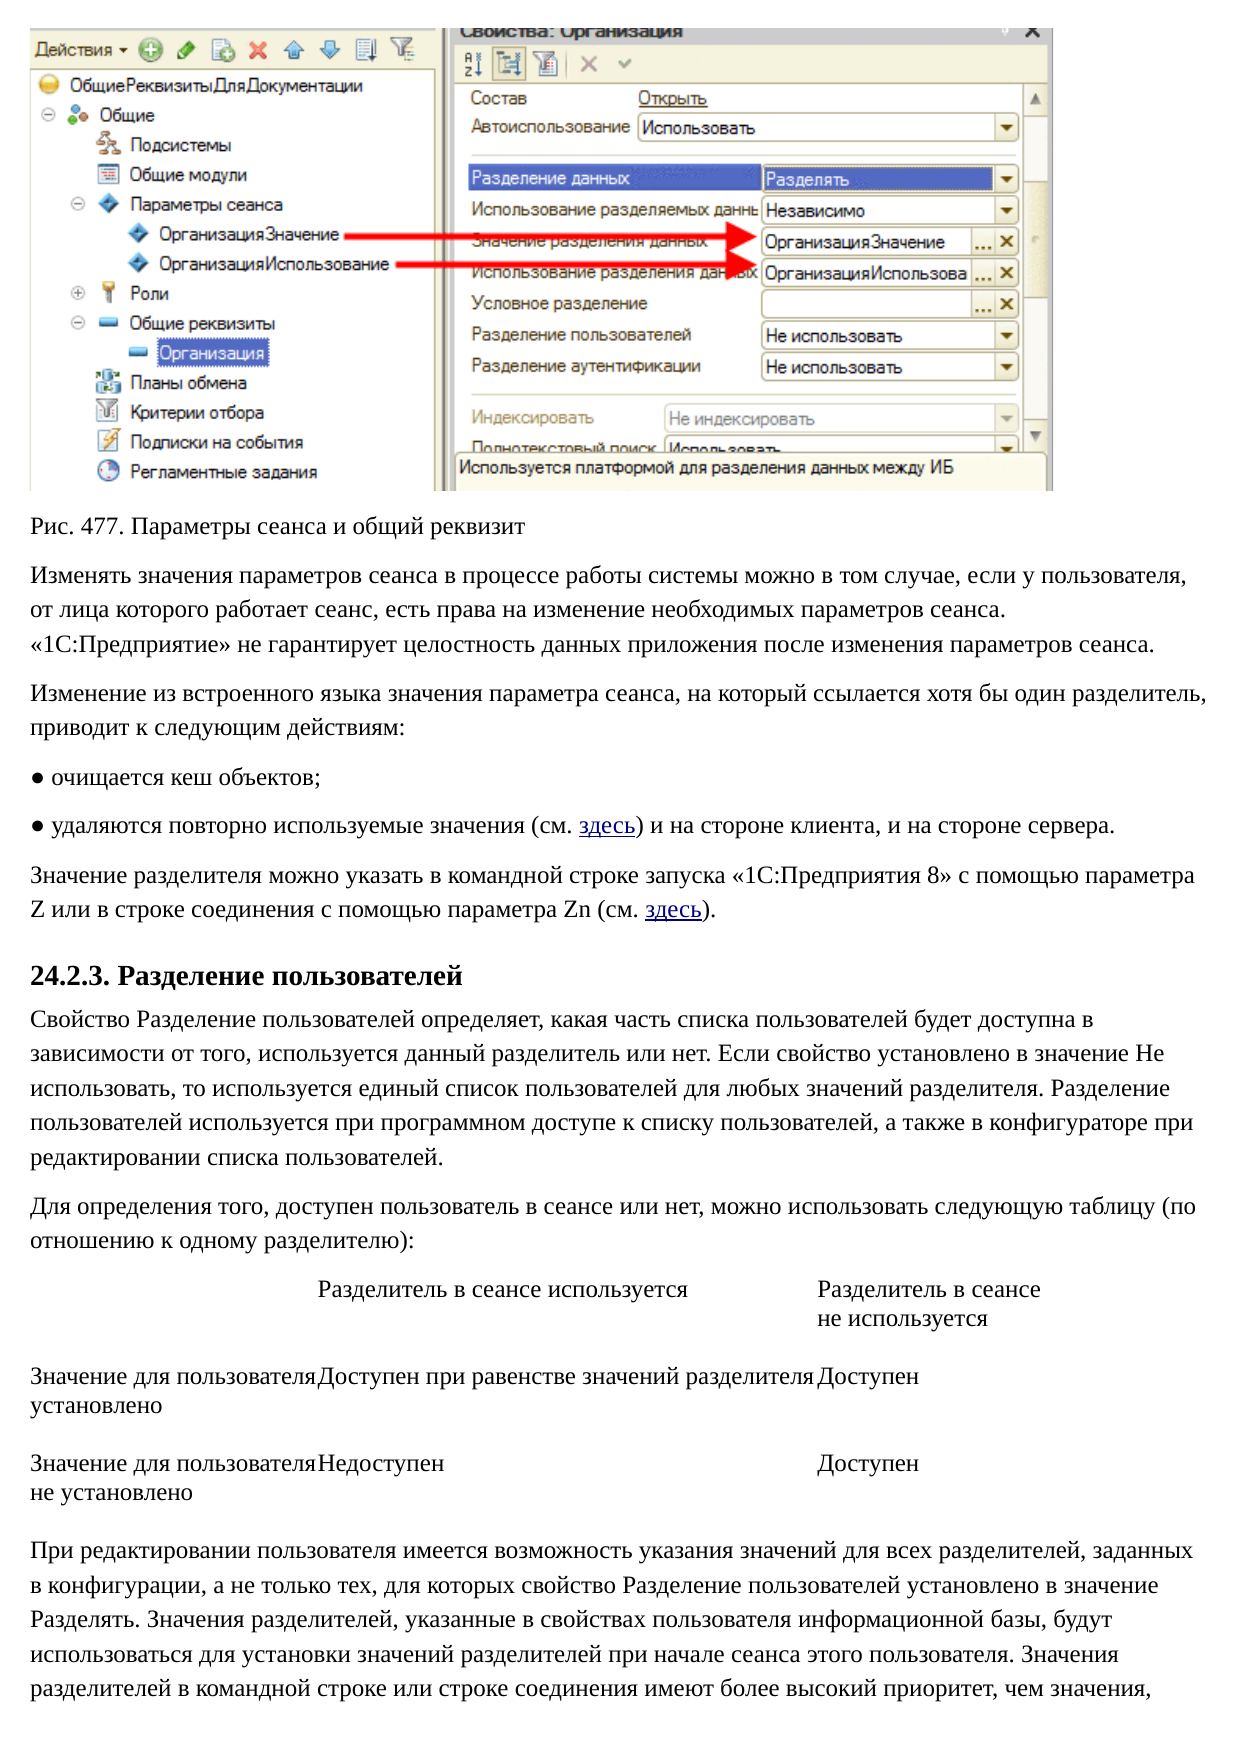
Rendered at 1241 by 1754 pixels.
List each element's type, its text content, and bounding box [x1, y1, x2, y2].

text Свойство Разделение пользователей определяет, какая часть списка пользователей будет доступна в зависимости от того, используется данный разделитель или нет. Если свойство установлено в значение Не использовать, то используется единый список пользователей для любых значений разделителя. Разделение пользователей используется при программном доступе к списку пользователей, а также в конфигураторе при редактировании списка пользователей. [30, 1004, 1211, 1171]
table_cell Доступен при равенстве значений разделителя [318, 1361, 817, 1448]
subtitle 24.2.3. Разделение пользователей [30, 958, 1211, 991]
table_cell Доступен [817, 1361, 1043, 1448]
table_cell Значение для пользователя установлено [30, 1361, 317, 1448]
table_header Разделитель в сеансе не используется [817, 1274, 1043, 1361]
table_header Разделитель в сеансе используется [318, 1274, 817, 1361]
text Рис. 477. Параметры сеанса и общий реквизит [30, 511, 1211, 540]
table_cell Значение для пользователя не установлено [30, 1448, 317, 1535]
text ● удаляются повторно используемые значения (см. здесь) и на стороне клиента, и на стороне сервера. [30, 811, 1211, 839]
table_cell Доступен [817, 1448, 1043, 1535]
table_header [30, 1274, 317, 1361]
text Для определения того, доступен пользователь в сеансе или нет, можно использовать следующую таблицу (по отношению к одному разделителю): [30, 1191, 1211, 1254]
table_cell Недоступен [318, 1448, 817, 1535]
text Изменять значения параметров сеанса в процессе работы системы можно в том случае, если у пользователя, от лица которого работает сеанс, есть права на изменение необходимых параметров сеанса. «1С:Предприятие» не гарантирует целостность данных приложения после изменения параметров сеанса. [30, 560, 1211, 658]
text Значение разделителя можно указать в командной строке запуска «1С:Предприятия 8» с помощью параметра Z или в строке соединения с помощью параметра Zn (см. здесь). [30, 860, 1211, 923]
text При редактировании пользователя имеется возможность указания значений для всех разделителей, заданных в конфигурации, а не только тех, для которых свойство Разделение пользователей установлено в значение Разделять. Значения разделителей, указанные в свойствах пользователя информационной базы, будут использоваться для установки значений разделителей при начале сеанса этого пользователя. Значения разделителей в командной строке или строке соединения имеют более высокий приоритет, чем значения, [30, 1535, 1211, 1702]
text Изменение из встроенного языка значения параметра сеанса, на который ссылается хотя бы один разделитель, приводит к следующим действиям: [30, 678, 1211, 741]
text ● очищается кеш объектов; [30, 762, 1211, 790]
picture [29, 28, 1054, 491]
